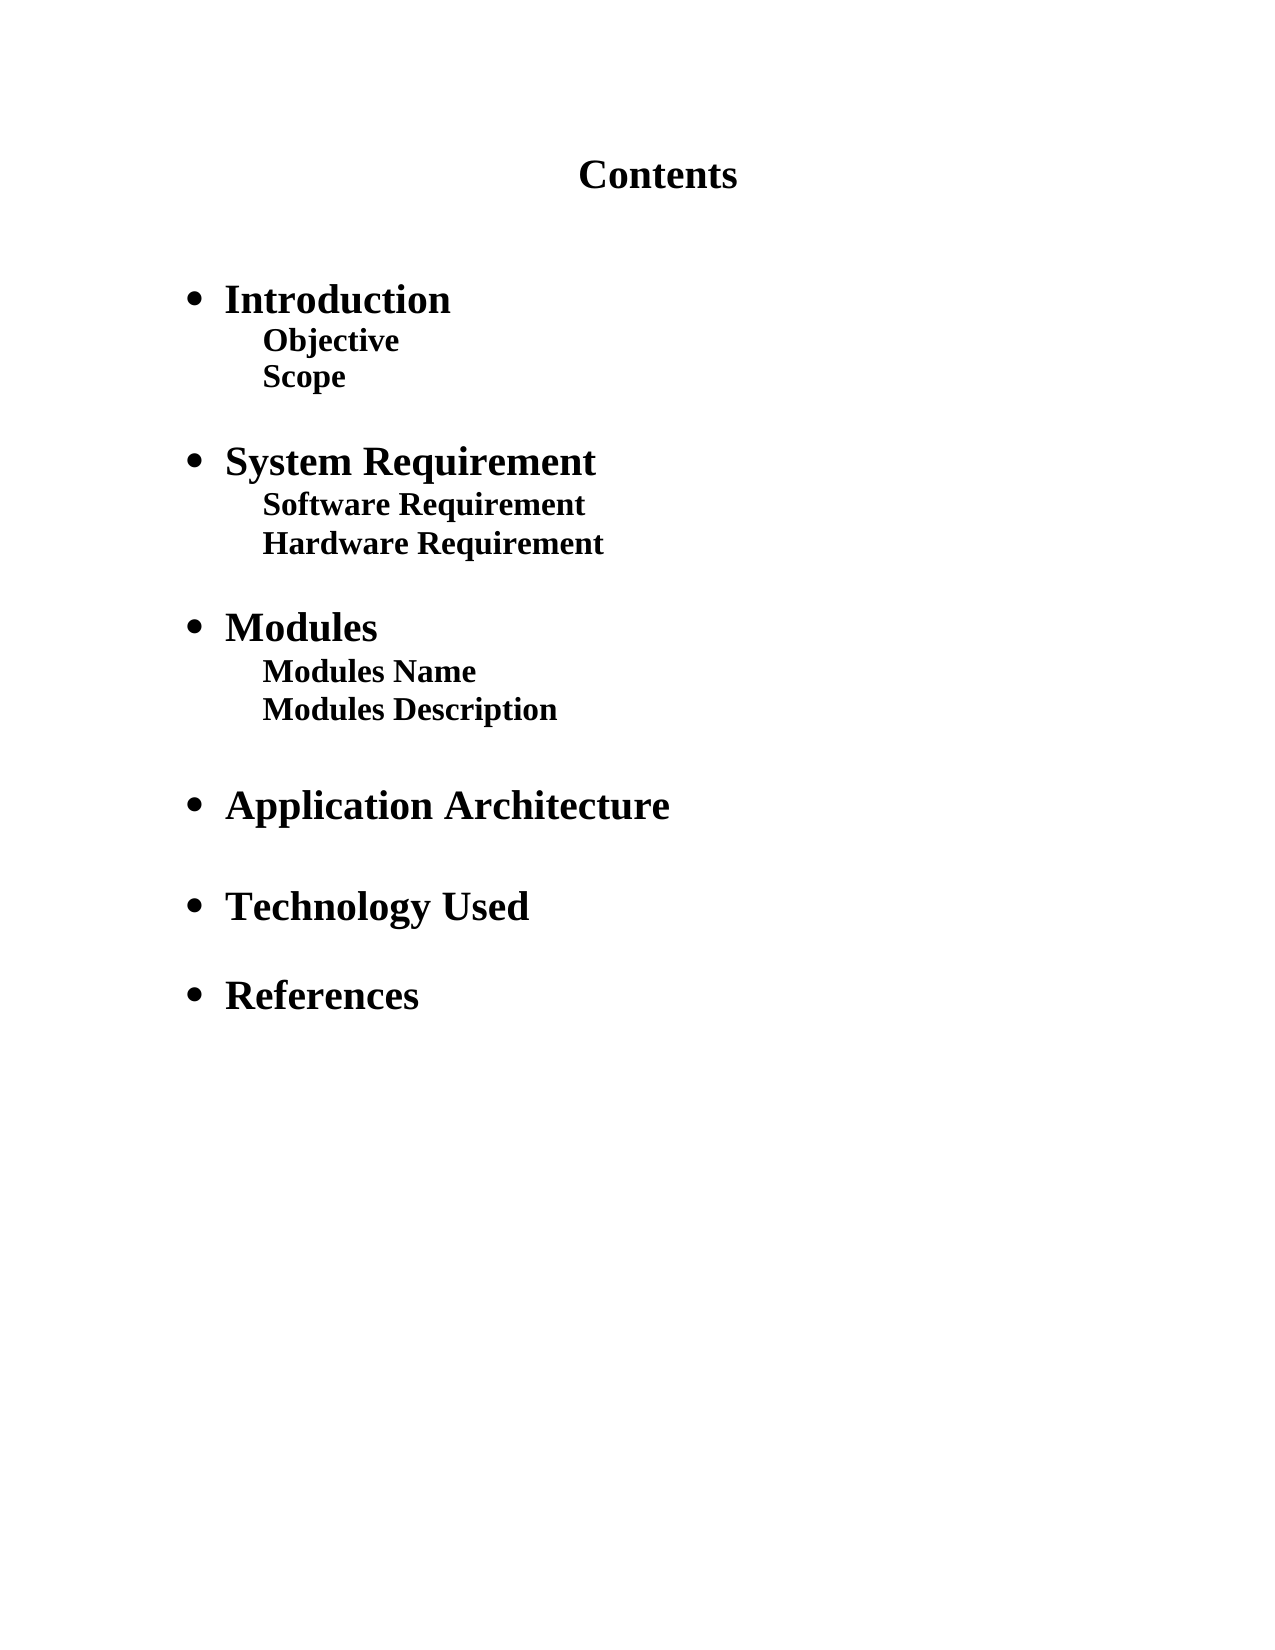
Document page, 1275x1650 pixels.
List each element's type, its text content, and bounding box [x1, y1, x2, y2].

list Modules [187, 603, 1125, 651]
text Hardware Requirement [262, 523, 1125, 561]
text Contents [150, 150, 737, 198]
list System Requirement [187, 437, 1125, 484]
list Technology Used [187, 881, 1125, 929]
list Introduction [187, 277, 1125, 322]
text Software Requirement [262, 484, 1125, 523]
list References [187, 971, 1125, 1019]
text Modules Description [262, 689, 1125, 728]
text Objective [262, 322, 1125, 358]
text Modules Name [262, 651, 1125, 689]
text Scope [262, 358, 1125, 395]
list Application Architecture [187, 780, 1125, 828]
